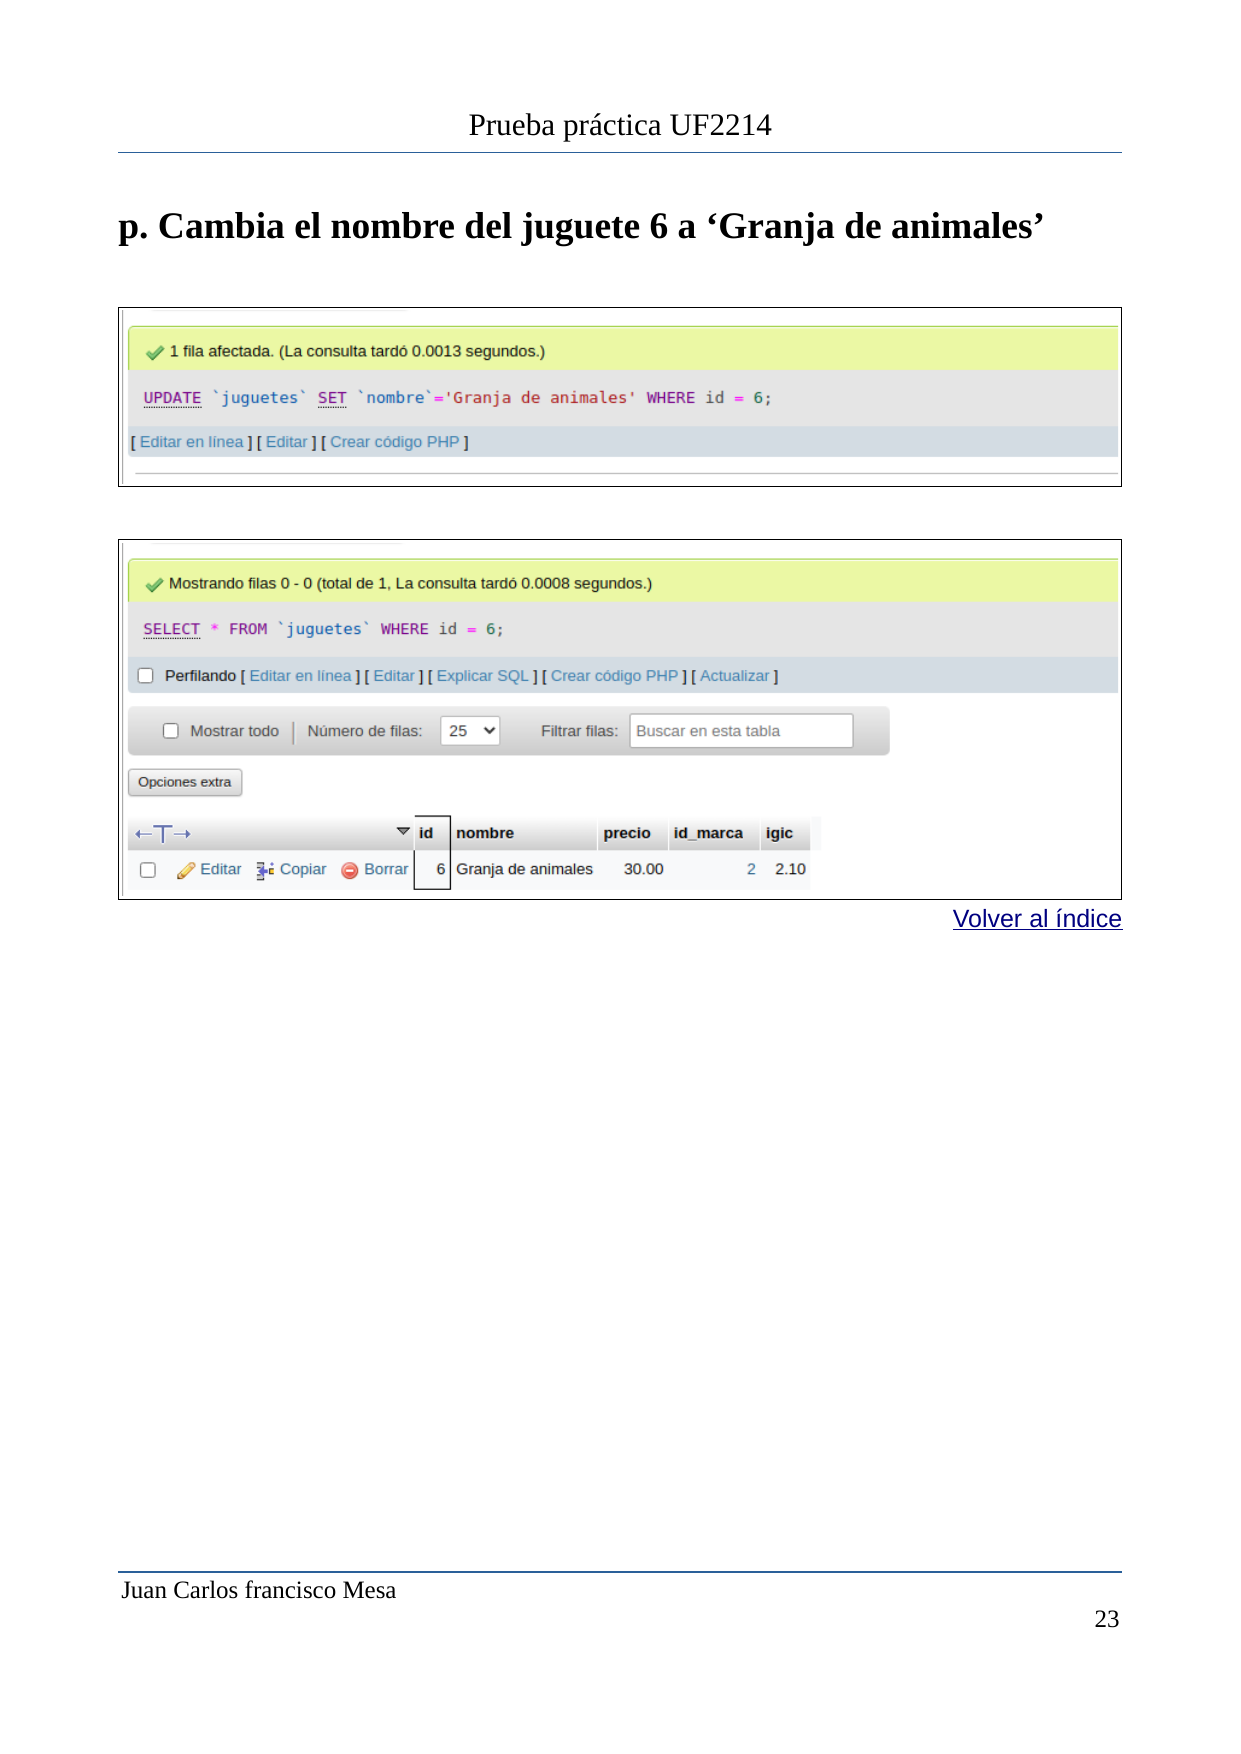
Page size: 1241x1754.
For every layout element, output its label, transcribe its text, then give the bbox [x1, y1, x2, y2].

picture [122, 543, 1119, 896]
subtitle p. Cambia el nombre del juguete 6 a ‘Granja de animales’ [118, 204, 1122, 247]
text [119, 540, 1121, 899]
picture [122, 310, 1119, 484]
text Volver al índice [118, 900, 1122, 933]
